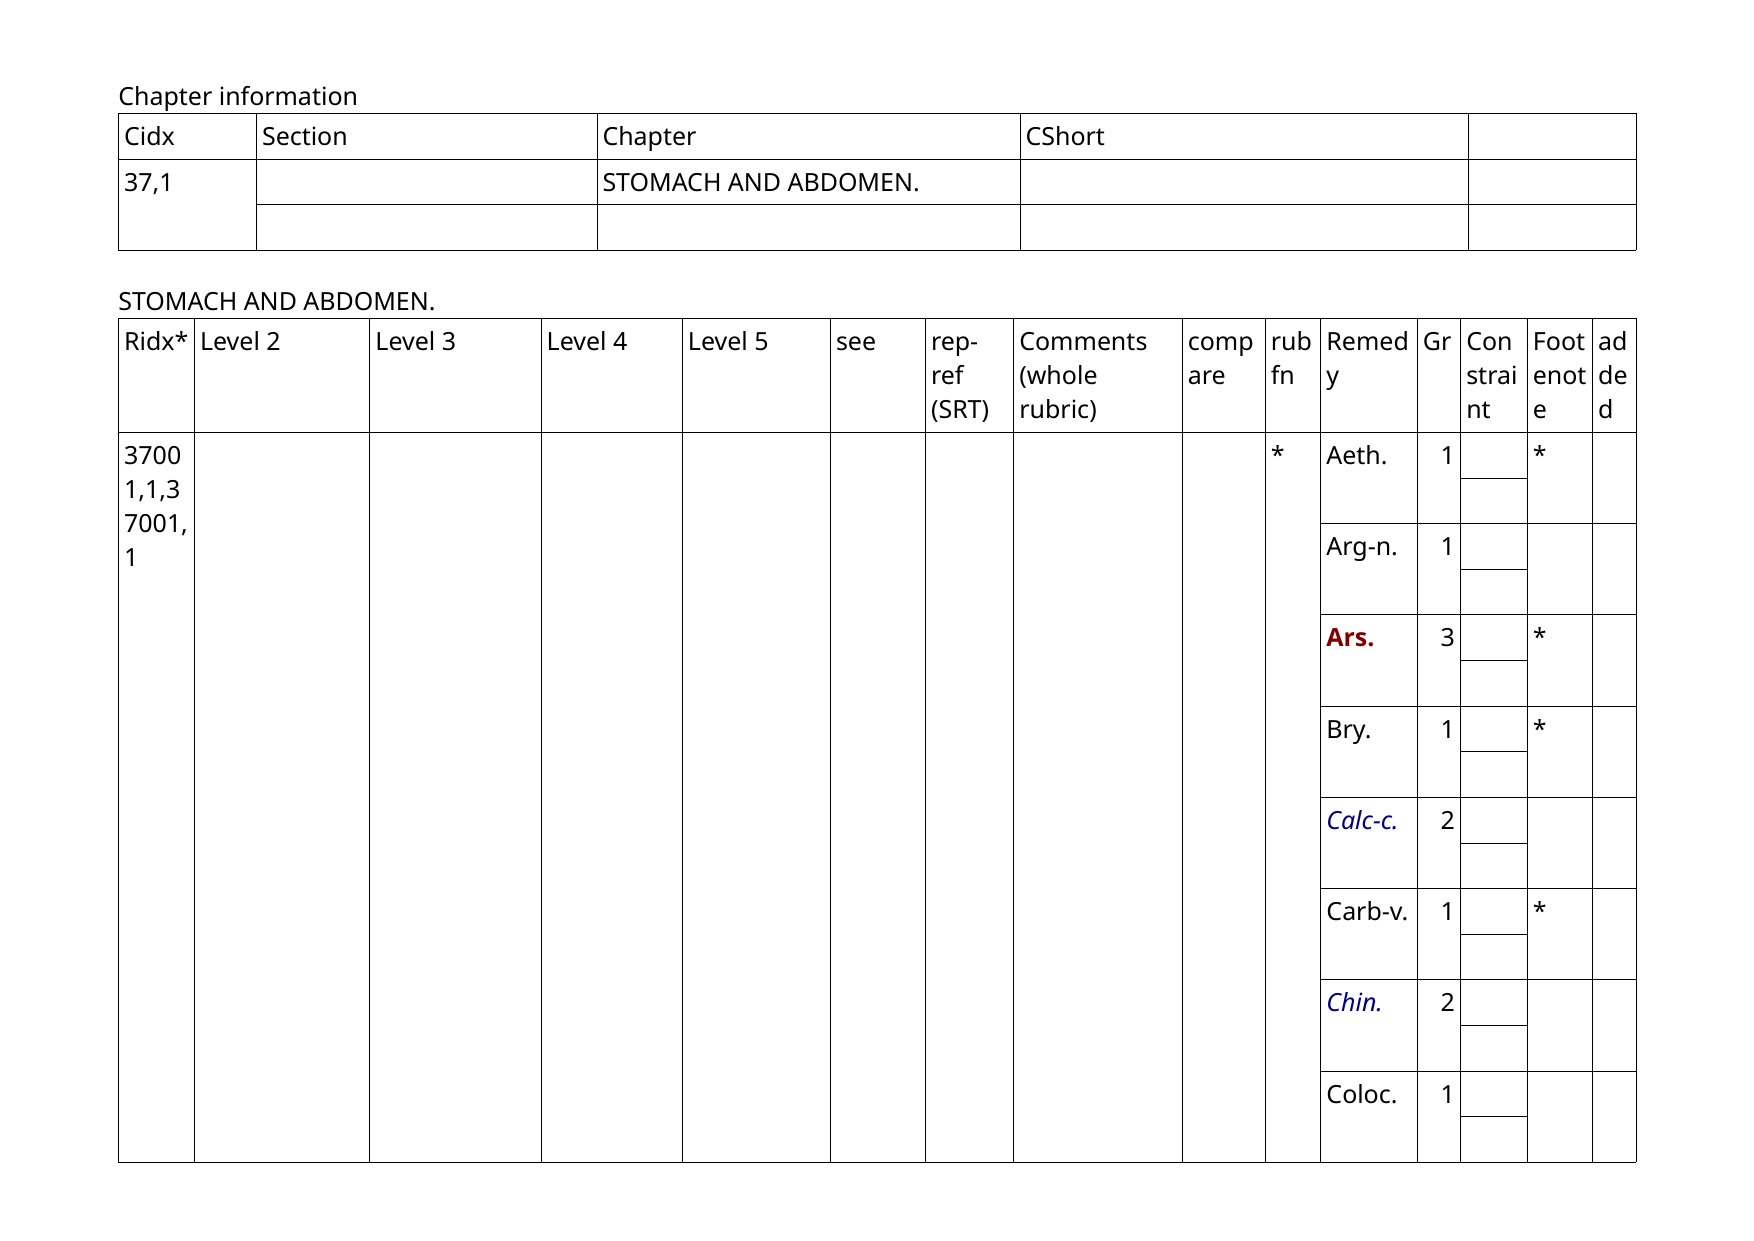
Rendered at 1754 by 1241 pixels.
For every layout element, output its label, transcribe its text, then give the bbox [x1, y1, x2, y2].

table_cell * [1528, 433, 1592, 523]
table_cell [683, 433, 830, 1162]
table_cell [1461, 798, 1527, 842]
table_cell [1593, 615, 1636, 706]
table_cell [1593, 707, 1636, 797]
table_header Cidx [119, 114, 256, 158]
table_cell [257, 160, 597, 204]
table_cell [1593, 524, 1636, 614]
table_cell Bry. [1321, 707, 1417, 797]
table_cell 1 [1418, 889, 1460, 979]
table_cell * [1528, 707, 1592, 797]
table_header [1469, 114, 1636, 158]
table_header rep-ref (SRT) [926, 319, 1013, 432]
text STOMACH AND ABDOMEN. [118, 284, 1636, 318]
table_cell Ars. [1321, 615, 1417, 706]
table_cell [1593, 798, 1636, 888]
table_cell 1 [1418, 707, 1460, 797]
table_cell [1461, 752, 1527, 797]
table_cell [1461, 524, 1527, 569]
table_cell [926, 433, 1013, 1162]
table_cell [1461, 479, 1527, 523]
table_cell 1 [1418, 433, 1460, 523]
table_cell [598, 205, 1020, 250]
table_cell [1528, 1072, 1592, 1162]
table_cell 37,1 [119, 160, 256, 250]
table_header Ridx* [119, 319, 194, 432]
table_cell [1183, 433, 1265, 1162]
table_cell * [1528, 889, 1592, 979]
table_cell [1593, 1072, 1636, 1162]
table_cell [1461, 935, 1527, 979]
table_cell [831, 433, 925, 1162]
table_cell [1469, 205, 1636, 250]
text Chapter information [118, 79, 1636, 113]
table_cell Aeth. [1321, 433, 1417, 523]
table_cell [1461, 1026, 1527, 1071]
table_cell 37001,1,37001,1 [119, 433, 194, 1162]
table_header Constraint [1461, 319, 1527, 432]
table_cell [542, 433, 682, 1162]
table_header Level 4 [542, 319, 682, 432]
table_header Level 5 [683, 319, 830, 432]
table_cell [1593, 980, 1636, 1071]
table_cell 2 [1418, 980, 1460, 1071]
table_header Level 2 [195, 319, 369, 432]
table_cell 1 [1418, 1072, 1460, 1162]
table_cell Calc-c. [1321, 798, 1417, 888]
table_cell * [1266, 433, 1320, 1162]
table_cell [1528, 524, 1592, 614]
table_cell [1528, 798, 1592, 888]
table_cell [370, 433, 541, 1162]
table_cell [1461, 570, 1527, 614]
table_cell [1528, 980, 1592, 1071]
table_header Level 3 [370, 319, 541, 432]
table_cell Arg-n. [1321, 524, 1417, 614]
table_header Comments (whole rubric) [1014, 319, 1182, 432]
table_cell 1 [1418, 524, 1460, 614]
table_cell [1461, 707, 1527, 751]
table_cell [195, 433, 369, 1162]
table_cell [1593, 433, 1636, 523]
table_cell STOMACH AND ABDOMEN. [598, 160, 1020, 204]
table_cell [1014, 433, 1182, 1162]
table_cell 2 [1418, 798, 1460, 888]
table_cell Coloc. [1321, 1072, 1417, 1162]
table_cell [1021, 160, 1468, 204]
table_cell [1461, 433, 1527, 477]
table_cell Carb-v. [1321, 889, 1417, 979]
table_cell [1469, 160, 1636, 204]
table_header Chapter [598, 114, 1020, 158]
table_cell [1461, 661, 1527, 706]
table_cell [1461, 1117, 1527, 1162]
table_header Footenote [1528, 319, 1592, 432]
table_cell [257, 205, 597, 250]
table_header see [831, 319, 925, 432]
table_cell [1461, 844, 1527, 888]
table_cell [1461, 889, 1527, 934]
table_header added [1593, 319, 1636, 432]
table_cell * [1528, 615, 1592, 706]
table_cell [1461, 980, 1527, 1025]
table_header rub fn [1266, 319, 1320, 432]
table_cell [1461, 1072, 1527, 1116]
table_cell Chin. [1321, 980, 1417, 1071]
table_header CShort [1021, 114, 1468, 158]
table_header Section [257, 114, 597, 158]
table_header Gr [1418, 319, 1460, 432]
table_header Remedy [1321, 319, 1417, 432]
table_cell [1593, 889, 1636, 979]
table_cell 3 [1418, 615, 1460, 706]
table_cell [1461, 615, 1527, 660]
table_cell [1021, 205, 1468, 250]
table_header compare [1183, 319, 1265, 432]
